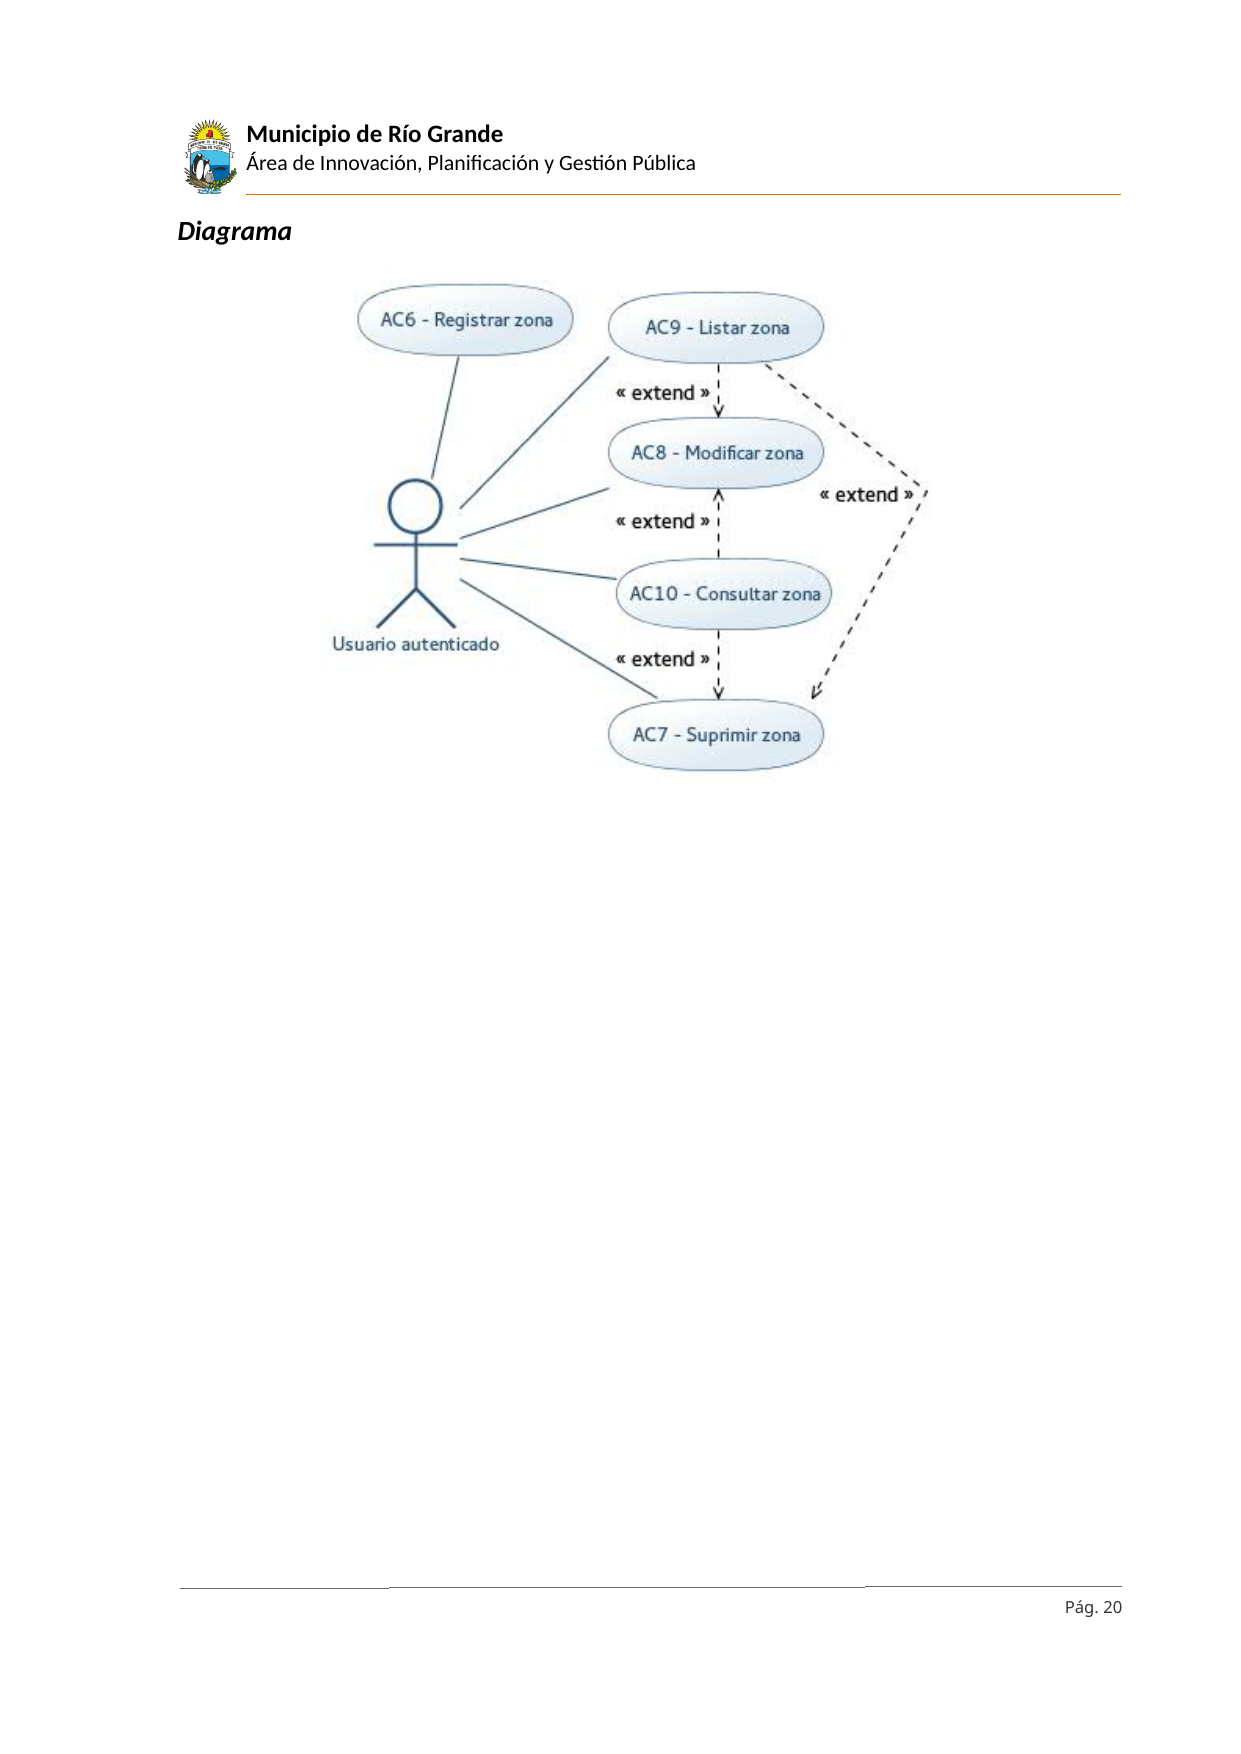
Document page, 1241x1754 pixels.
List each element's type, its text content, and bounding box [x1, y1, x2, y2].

subtitle Diagrama [177, 213, 1122, 247]
picture [317, 267, 964, 787]
